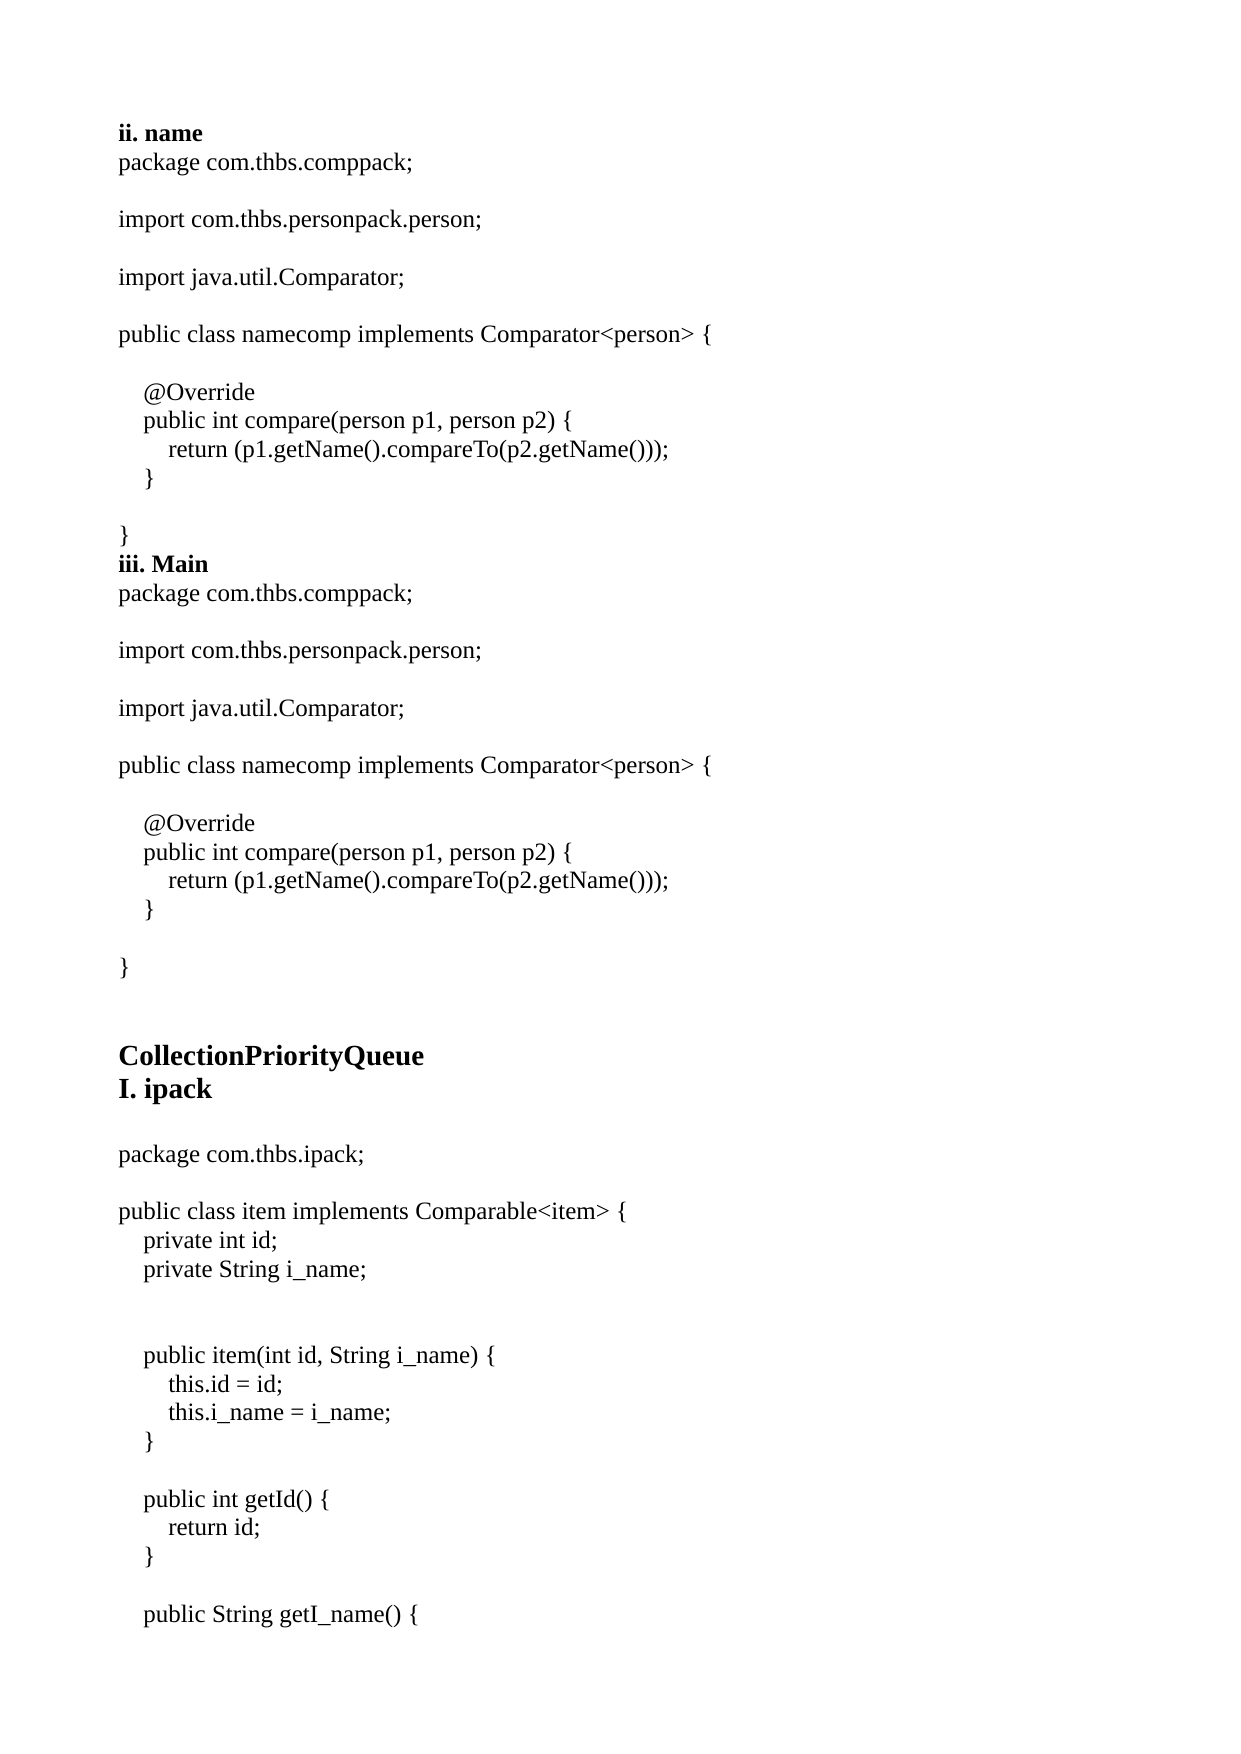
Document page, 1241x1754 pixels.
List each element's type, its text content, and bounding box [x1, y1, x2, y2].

text } [118, 952, 1122, 981]
text return (p1.getName().compareTo(p2.getName())); [118, 434, 1122, 463]
text package com.thbs.comppack; [118, 147, 1122, 176]
text import java.util.Comparator; [118, 693, 1122, 722]
text public int compare(person p1, person p2) { [118, 406, 1122, 434]
text @Override [118, 377, 1122, 406]
text iii. Main [118, 549, 1122, 578]
text public int getId() { [118, 1484, 1122, 1512]
text import java.util.Comparator; [118, 262, 1122, 291]
text return id; [118, 1512, 1122, 1541]
text } [118, 521, 1122, 549]
text CollectionPriorityQueue [118, 1038, 1122, 1072]
text public class item implements Comparable<item> { [118, 1196, 1122, 1225]
text package com.thbs.comppack; [118, 578, 1122, 607]
text this.i_name = i_name; [118, 1397, 1122, 1426]
text public String getI_name() { [118, 1599, 1122, 1627]
text public class namecomp implements Comparator<person> { [118, 751, 1122, 779]
text @Override [118, 808, 1122, 837]
text public class namecomp implements Comparator<person> { [118, 319, 1122, 348]
text } [118, 894, 1122, 923]
text } [118, 463, 1122, 492]
text private String i_name; [118, 1254, 1122, 1282]
text public int compare(person p1, person p2) { [118, 837, 1122, 866]
text return (p1.getName().compareTo(p2.getName())); [118, 866, 1122, 894]
text import com.thbs.personpack.person; [118, 636, 1122, 664]
text I. ipack [118, 1072, 1122, 1105]
text private int id; [118, 1225, 1122, 1254]
text import com.thbs.personpack.person; [118, 204, 1122, 233]
text ii. name [118, 118, 1122, 147]
text } [118, 1426, 1122, 1455]
text public item(int id, String i_name) { [118, 1340, 1122, 1369]
text } [118, 1541, 1122, 1570]
text package com.thbs.ipack; [118, 1139, 1122, 1167]
text this.id = id; [118, 1369, 1122, 1397]
